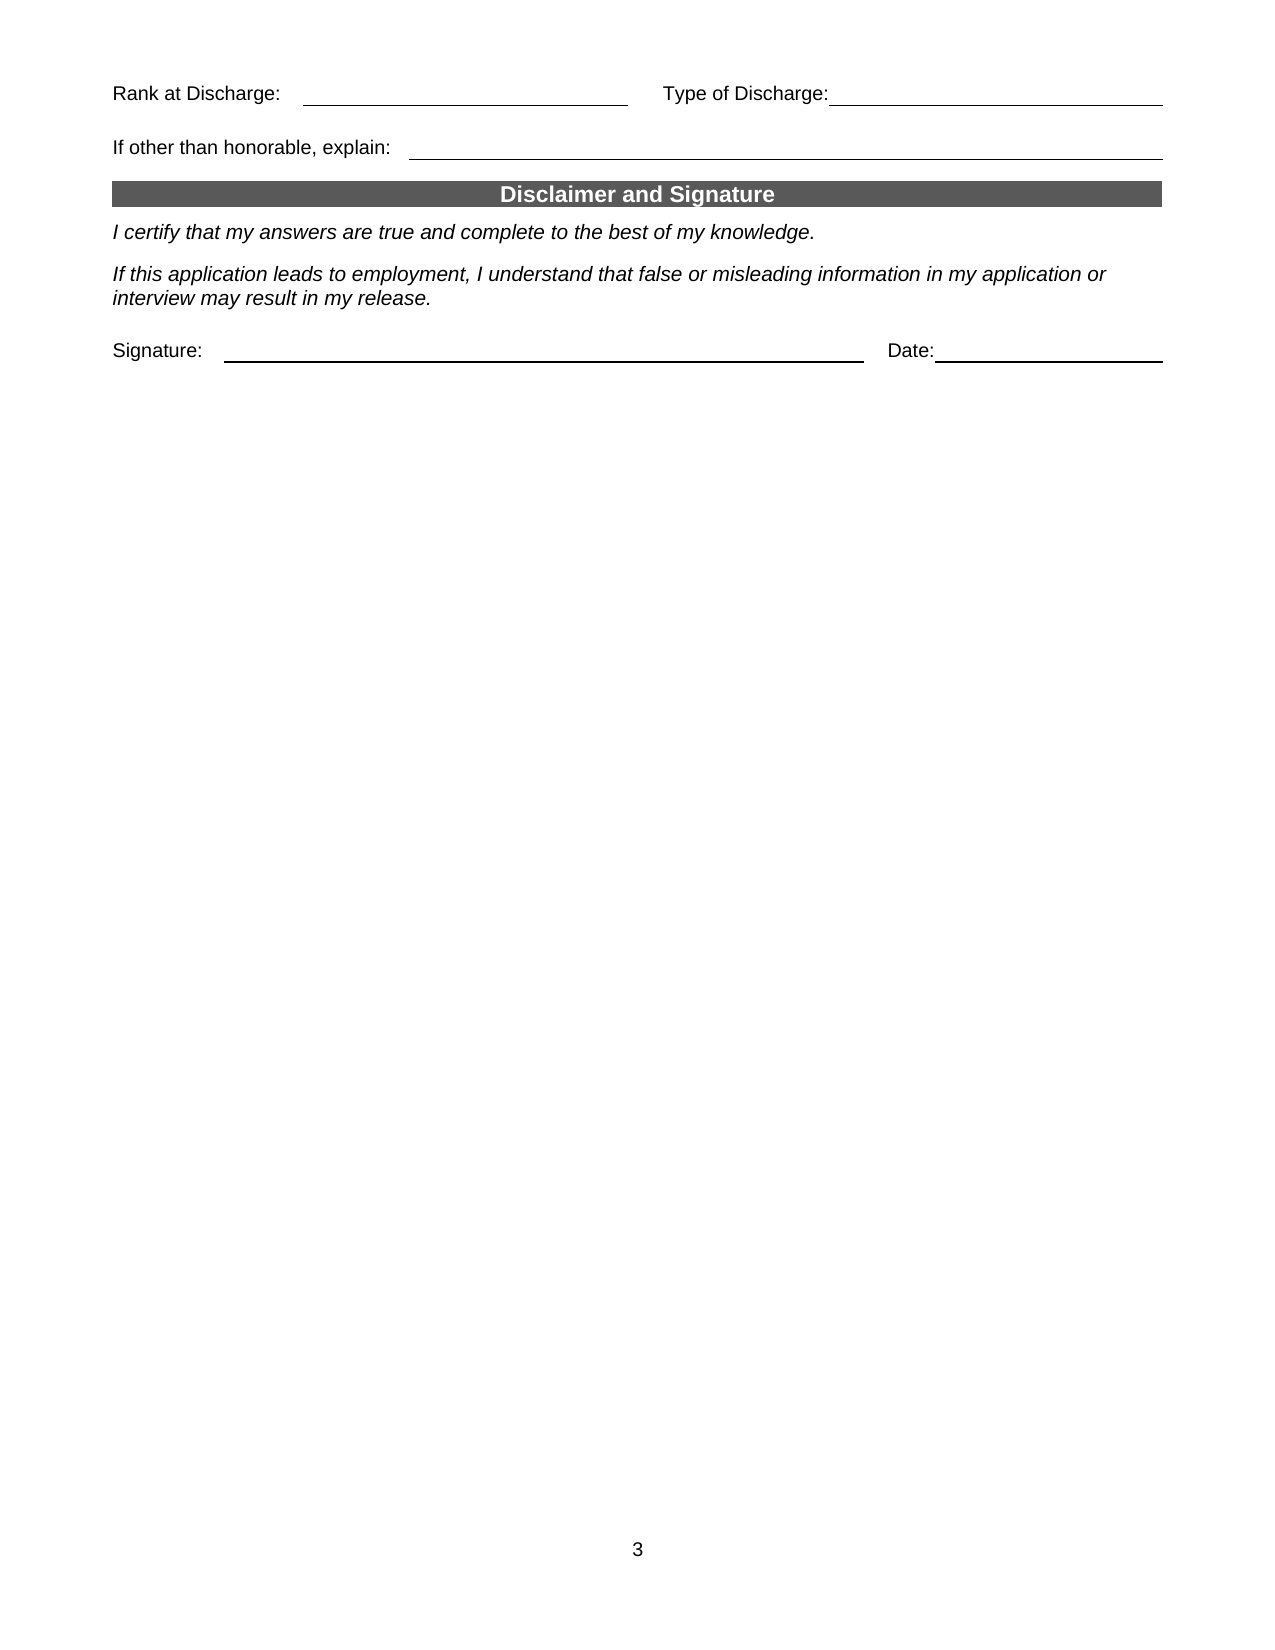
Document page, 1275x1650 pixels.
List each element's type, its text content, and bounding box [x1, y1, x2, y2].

subtitle Disclaimer and Signature [112, 181, 1162, 207]
table_header [409, 129, 1162, 159]
table_header [303, 75, 628, 105]
table_header [224, 316, 864, 361]
table_header Signature: [113, 316, 224, 361]
table_header Rank at Discharge: [113, 75, 303, 105]
table_header Date: [864, 316, 934, 361]
table_header [935, 316, 1162, 361]
table_header [829, 75, 1162, 105]
text If this application leads to employment, I understand that false or misleading information in my application or interview may result in my release. [112, 262, 1162, 310]
table_header If other than honorable, explain: [113, 129, 408, 159]
text I certify that my answers are true and complete to the best of my knowledge. [112, 219, 1162, 243]
table_header Type of Discharge: [628, 75, 829, 105]
